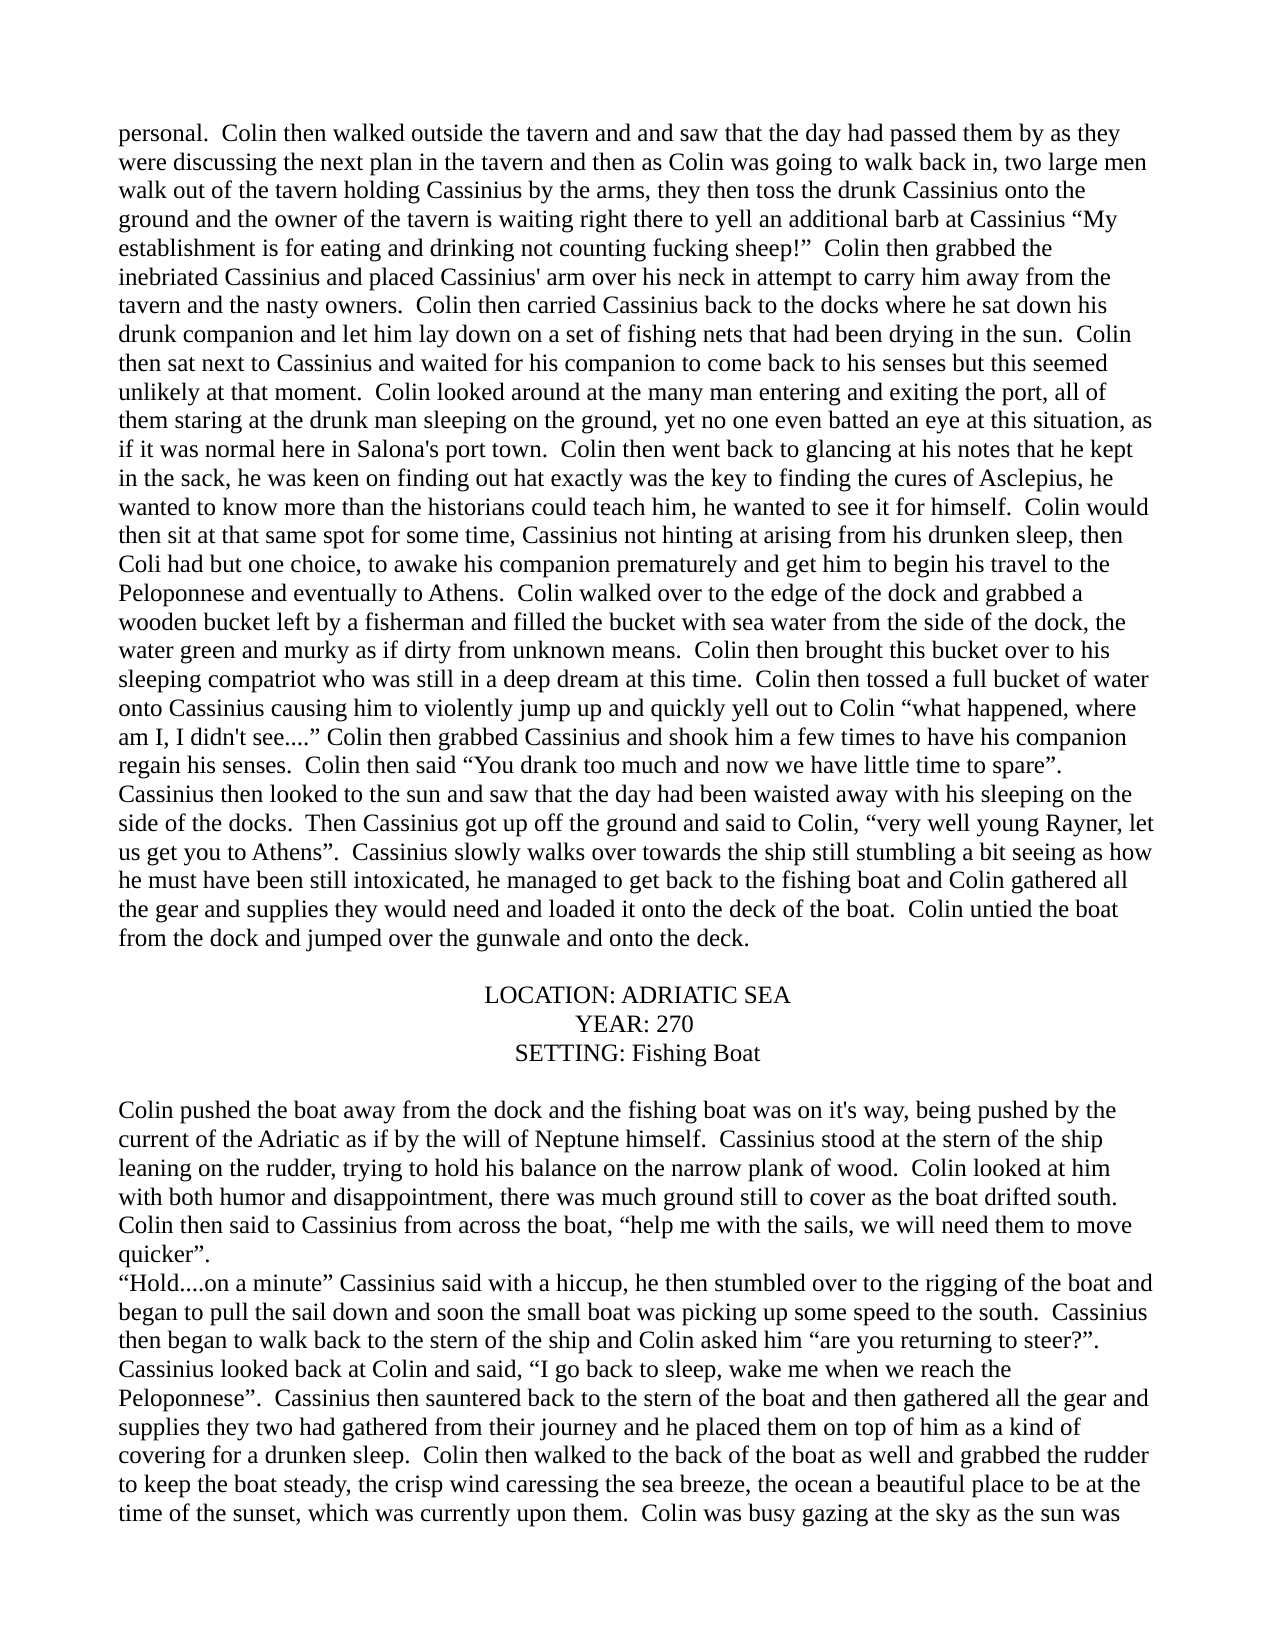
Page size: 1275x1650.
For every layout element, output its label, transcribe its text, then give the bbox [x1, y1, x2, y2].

text “Hold....on a minute” Cassinius said with a hiccup, he then stumbled over to the rigging of the boat and began to pull the sail down and soon the small boat was picking up some speed to the south. Cassinius then began to walk back to the stern of the ship and Colin asked him “are you returning to steer?”. Cassinius looked back at Colin and said, “I go back to sleep, wake me when we reach the Peloponnese”. Cassinius then sauntered back to the stern of the boat and then gathered all the gear and supplies they two had gathered from their journey and he placed them on top of him as a kind of covering for a drunken sleep. Colin then walked to the back of the boat as well and grabbed the rudder to keep the boat steady, the crisp wind caressing the sea breeze, the ocean a beautiful place to be at the time of the sunset, which was currently upon them. Colin was busy gazing at the sky as the sun was [118, 1268, 1157, 1527]
text Colin pushed the boat away from the dock and the fishing boat was on it's way, being pushed by the current of the Adriatic as if by the will of Neptune himself. Cassinius stood at the stern of the ship leaning on the rudder, trying to hold his balance on the narrow plank of wood. Colin looked at him with both humor and disappointment, there was much ground still to cover as the boat drifted south. Colin then said to Cassinius from across the boat, “help me with the sails, we will need them to move quicker”. [118, 1096, 1157, 1268]
text YEAR: 270 [118, 1009, 1157, 1038]
text personal. Colin then walked outside the tavern and and saw that the day had passed them by as they were discussing the next plan in the tavern and then as Colin was going to walk back in, two large men walk out of the tavern holding Cassinius by the arms, they then toss the drunk Cassinius onto the ground and the owner of the tavern is waiting right there to yell an additional barb at Cassinius “My establishment is for eating and drinking not counting fucking sheep!” Colin then grabbed the inebriated Cassinius and placed Cassinius' arm over his neck in attempt to carry him away from the tavern and the nasty owners. Colin then carried Cassinius back to the docks where he sat down his drunk companion and let him lay down on a set of fishing nets that had been drying in the sun. Colin then sat next to Cassinius and waited for his companion to come back to his senses but this seemed unlikely at that moment. Colin looked around at the many man entering and exiting the port, all of them staring at the drunk man sleeping on the ground, yet no one even batted an eye at this situation, as if it was normal here in Salona's port town. Colin then went back to glancing at his notes that he kept in the sack, he was keen on finding out hat exactly was the key to finding the cures of Asclepius, he wanted to know more than the historians could teach him, he wanted to see it for himself. Colin would then sit at that same spot for some time, Cassinius not hinting at arising from his drunken sleep, then Coli had but one choice, to awake his companion prematurely and get him to begin his travel to the Peloponnese and eventually to Athens. Colin walked over to the edge of the dock and grabbed a wooden bucket left by a fisherman and filled the bucket with sea water from the side of the dock, the water green and murky as if dirty from unknown means. Colin then brought this bucket over to his sleeping compatriot who was still in a deep dream at this time. Colin then tossed a full bucket of water onto Cassinius causing him to violently jump up and quickly yell out to Colin “what happened, where am I, I didn't see....” Colin then grabbed Cassinius and shook him a few times to have his companion regain his senses. Colin then said “You drank too much and now we have little time to spare”. Cassinius then looked to the sun and saw that the day had been waisted away with his sleeping on the side of the docks. Then Cassinius got up off the ground and said to Colin, “very well young Rayner, let us get you to Athens”. Cassinius slowly walks over towards the ship still stumbling a bit seeing as how he must have been still intoxicated, he managed to get back to the fishing boat and Colin gathered all the gear and supplies they would need and loaded it onto the deck of the boat. Colin untied the boat from the dock and jumped over the gunwale and onto the deck. [118, 118, 1157, 952]
text SETTING: Fishing Boat [118, 1038, 1157, 1067]
text LOCATION: ADRIATIC SEA [118, 981, 1157, 1009]
